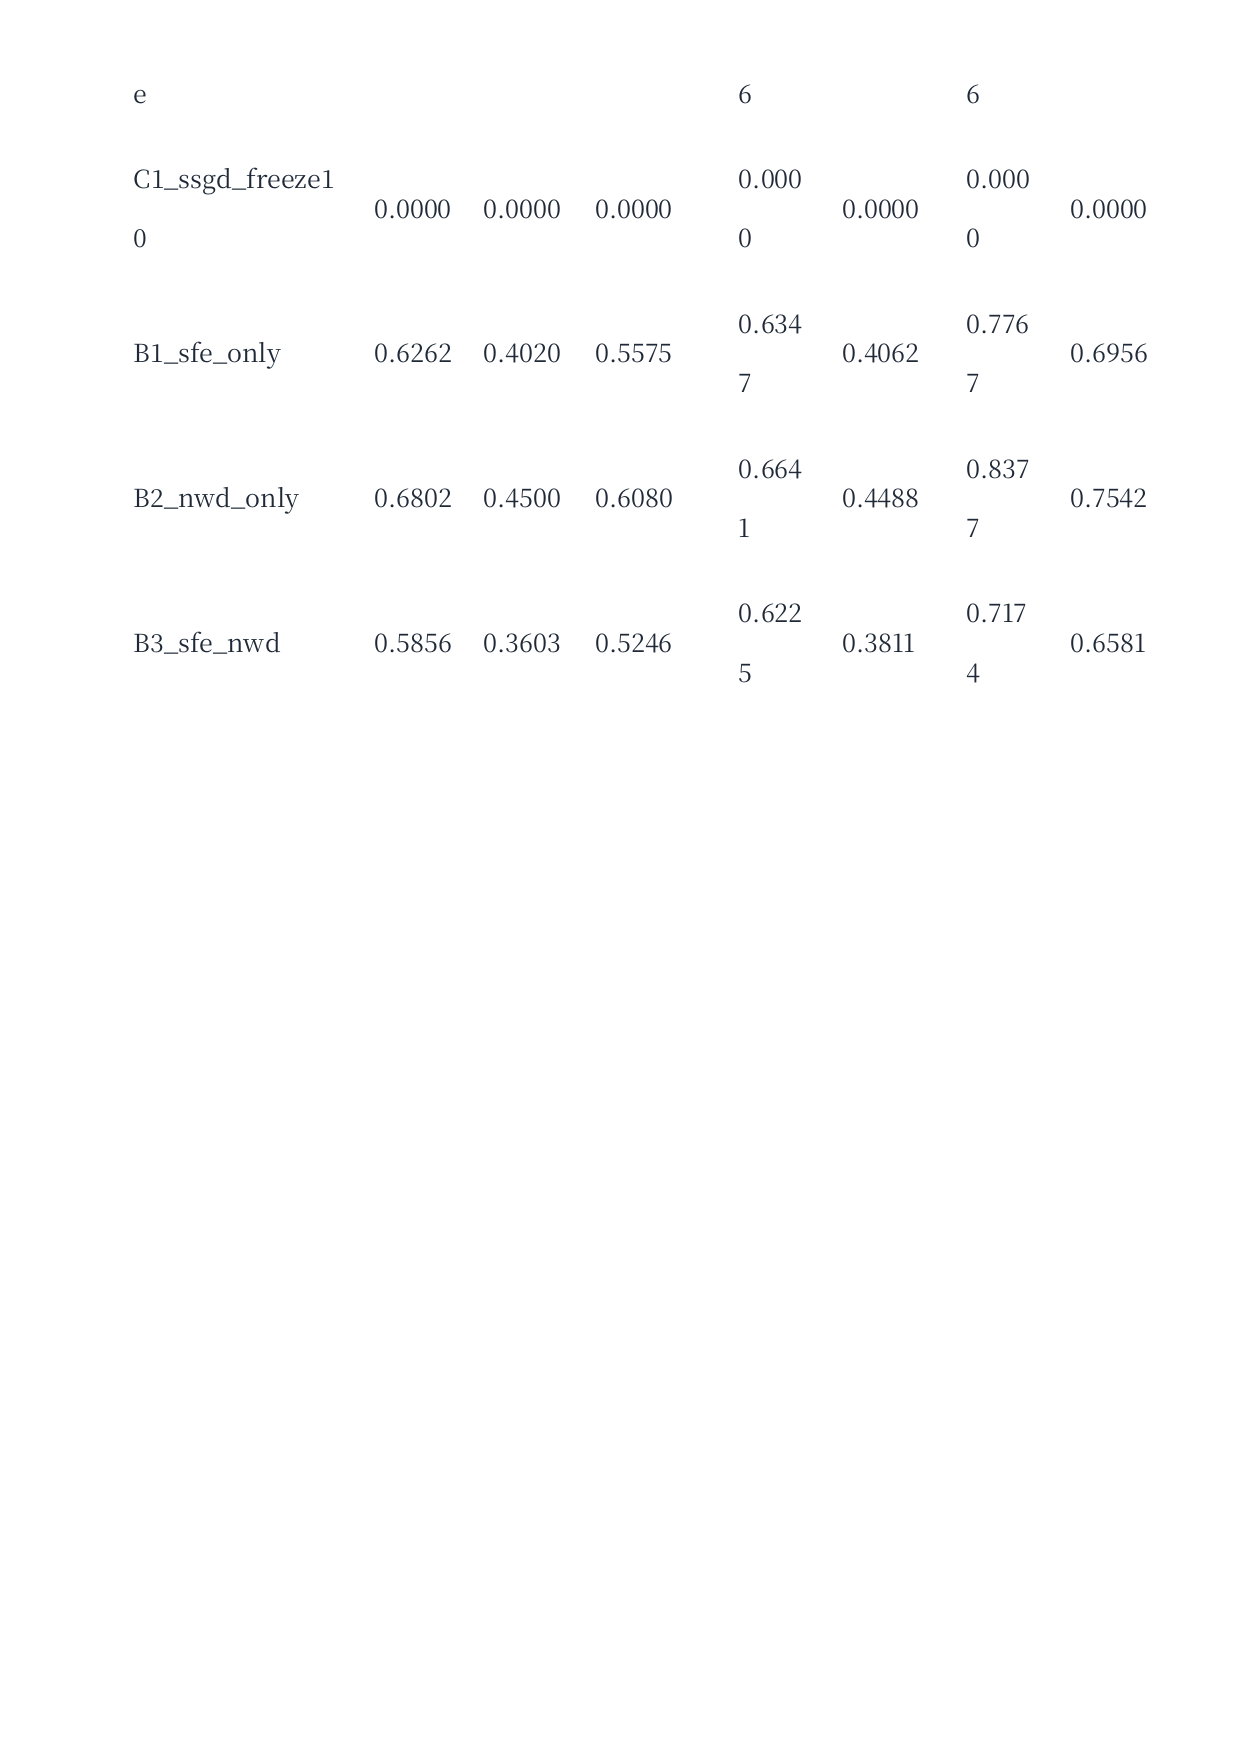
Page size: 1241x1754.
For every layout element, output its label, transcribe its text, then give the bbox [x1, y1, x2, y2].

table_cell 0.3811 [826, 579, 951, 723]
table_cell 0.5575 [580, 289, 723, 434]
table_cell 0.7174 [951, 579, 1054, 723]
table_cell B1_sfe_only [118, 289, 358, 434]
table_cell 0.0000 [580, 145, 723, 289]
table_cell 0.7767 [951, 289, 1054, 434]
table_cell 0.6347 [723, 289, 826, 434]
table_cell C1_ssgd_freeze10 [118, 145, 358, 289]
table_cell 0.0000 [1055, 145, 1181, 289]
table_cell 0.0000 [951, 145, 1054, 289]
table_cell 0.0000 [359, 145, 468, 289]
table_cell [580, 59, 723, 144]
table_cell [468, 59, 579, 144]
table_cell B2_nwd_only [118, 434, 358, 578]
table_cell e [118, 59, 358, 144]
table_cell 0.6225 [723, 579, 826, 723]
table_cell 6 [951, 59, 1054, 144]
table_cell [359, 59, 468, 144]
table_cell 0.4488 [826, 434, 951, 578]
table_cell [826, 59, 951, 144]
table_cell 0.4062 [826, 289, 951, 434]
table_cell 0.6802 [359, 434, 468, 578]
table_cell 0.0000 [723, 145, 826, 289]
table_cell 0.6641 [723, 434, 826, 578]
table_cell 0.6262 [359, 289, 468, 434]
table_cell 0.4500 [468, 434, 579, 578]
table_cell 0.5246 [580, 579, 723, 723]
table_cell 0.7542 [1055, 434, 1181, 578]
table_cell 0.0000 [826, 145, 951, 289]
table_cell 0.8377 [951, 434, 1054, 578]
table_cell B3_sfe_nwd [118, 579, 358, 723]
table_cell 6 [723, 59, 826, 144]
table_cell 0.4020 [468, 289, 579, 434]
table_cell 0.6080 [580, 434, 723, 578]
table_cell 0.5856 [359, 579, 468, 723]
table_cell 0.3603 [468, 579, 579, 723]
table_cell 0.6581 [1055, 579, 1181, 723]
table_cell 0.6956 [1055, 289, 1181, 434]
table_cell [1055, 59, 1181, 144]
table_cell 0.0000 [468, 145, 579, 289]
